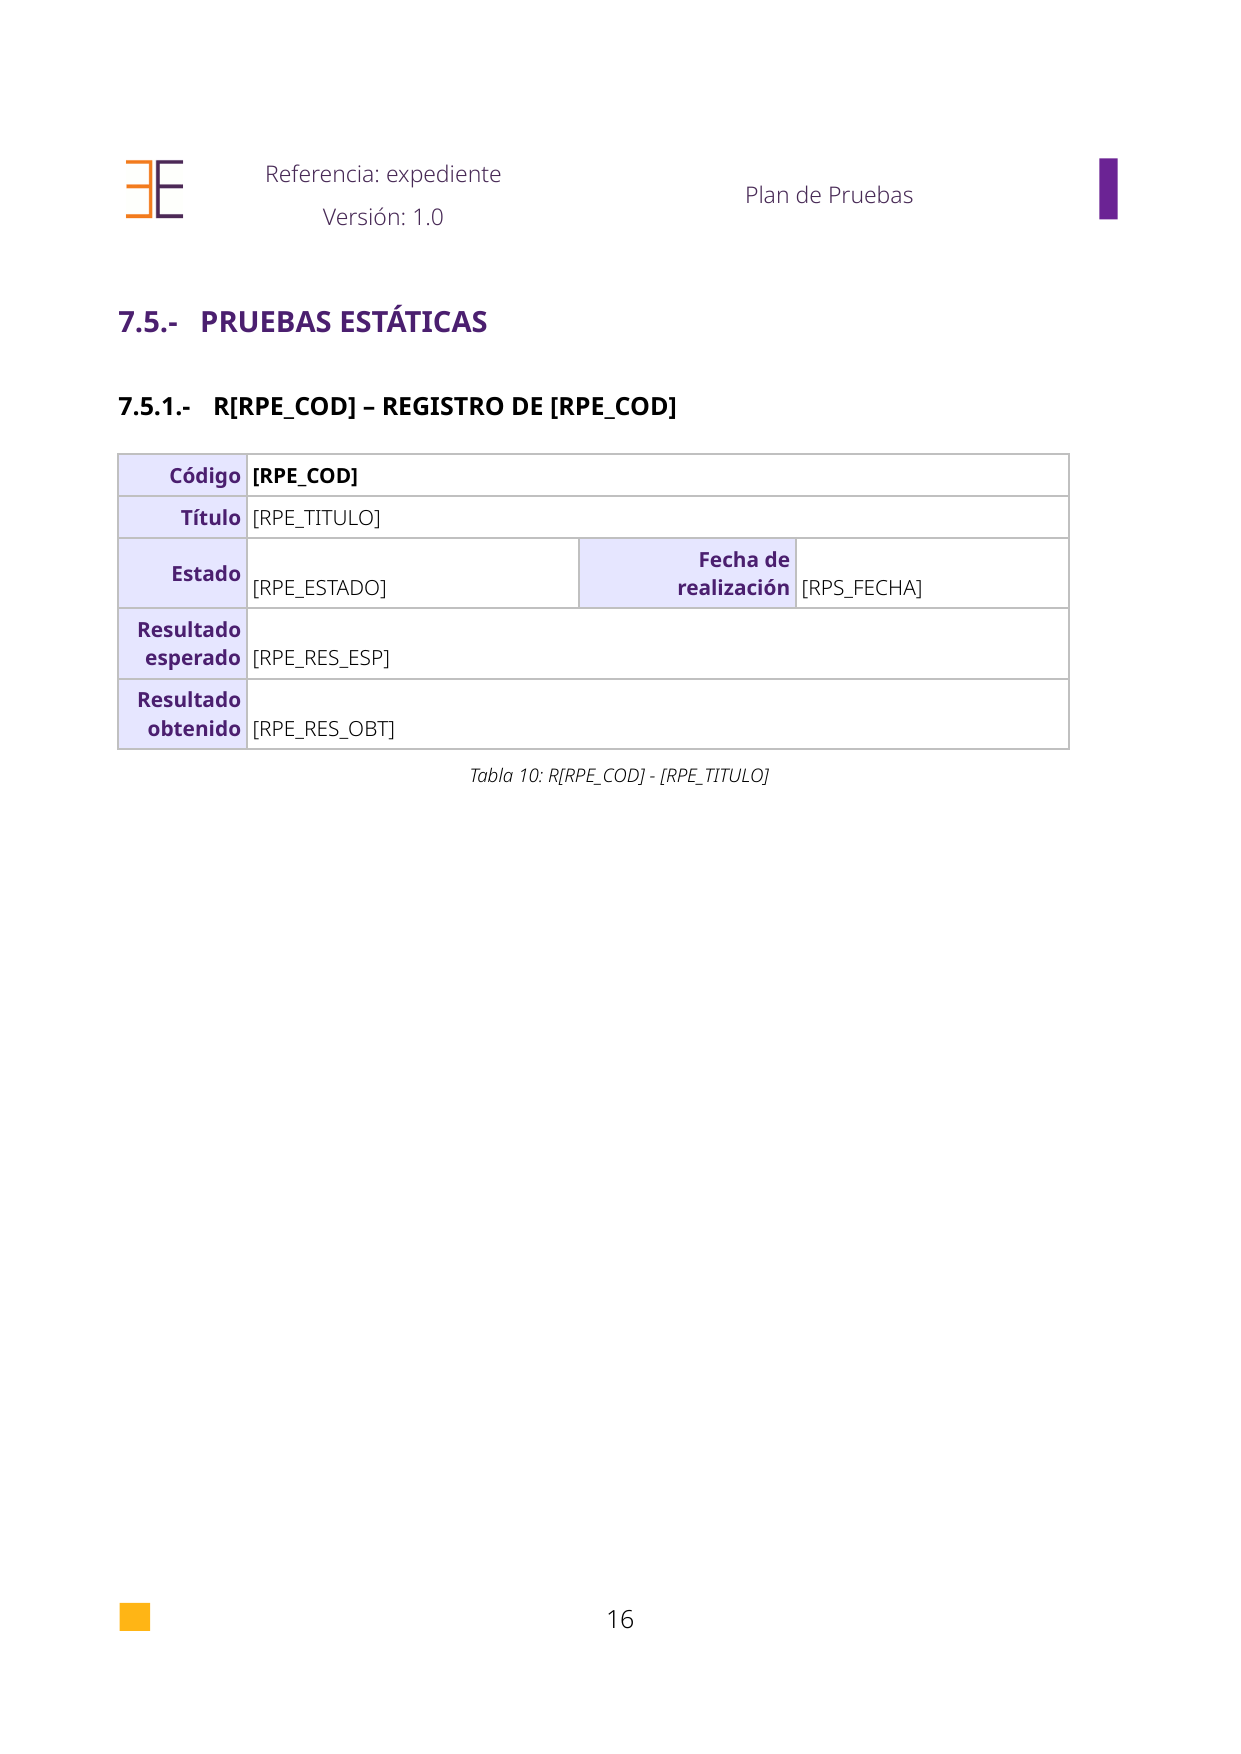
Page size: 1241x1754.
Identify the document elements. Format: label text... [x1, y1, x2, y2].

table_cell [RPE_ESTADO] [248, 539, 578, 607]
subtitle R[RPE_COD] – Registro de [RPE_COD] [118, 389, 1122, 423]
table_header [RPE_COD] [248, 455, 1068, 495]
table_cell Fecha de realización [580, 539, 795, 607]
subtitle Pruebas Estáticas [118, 301, 1122, 341]
table_cell Título [119, 497, 246, 537]
table_cell Estado [119, 539, 246, 607]
table_header Código [119, 455, 246, 495]
table_cell [RPE_RES_OBT] [248, 680, 1068, 748]
picture [125, 159, 184, 219]
text Tabla 10: R[RPE_COD] - [RPE_TITULO] [118, 763, 1122, 788]
table_cell [RPE_TITULO] [248, 497, 1068, 537]
table_cell Resultado esperado [119, 609, 246, 678]
table_cell [RPS_FECHA] [797, 539, 1068, 607]
table_cell [RPE_RES_ESP] [248, 609, 1068, 678]
table_cell Resultado obtenido [119, 680, 246, 748]
